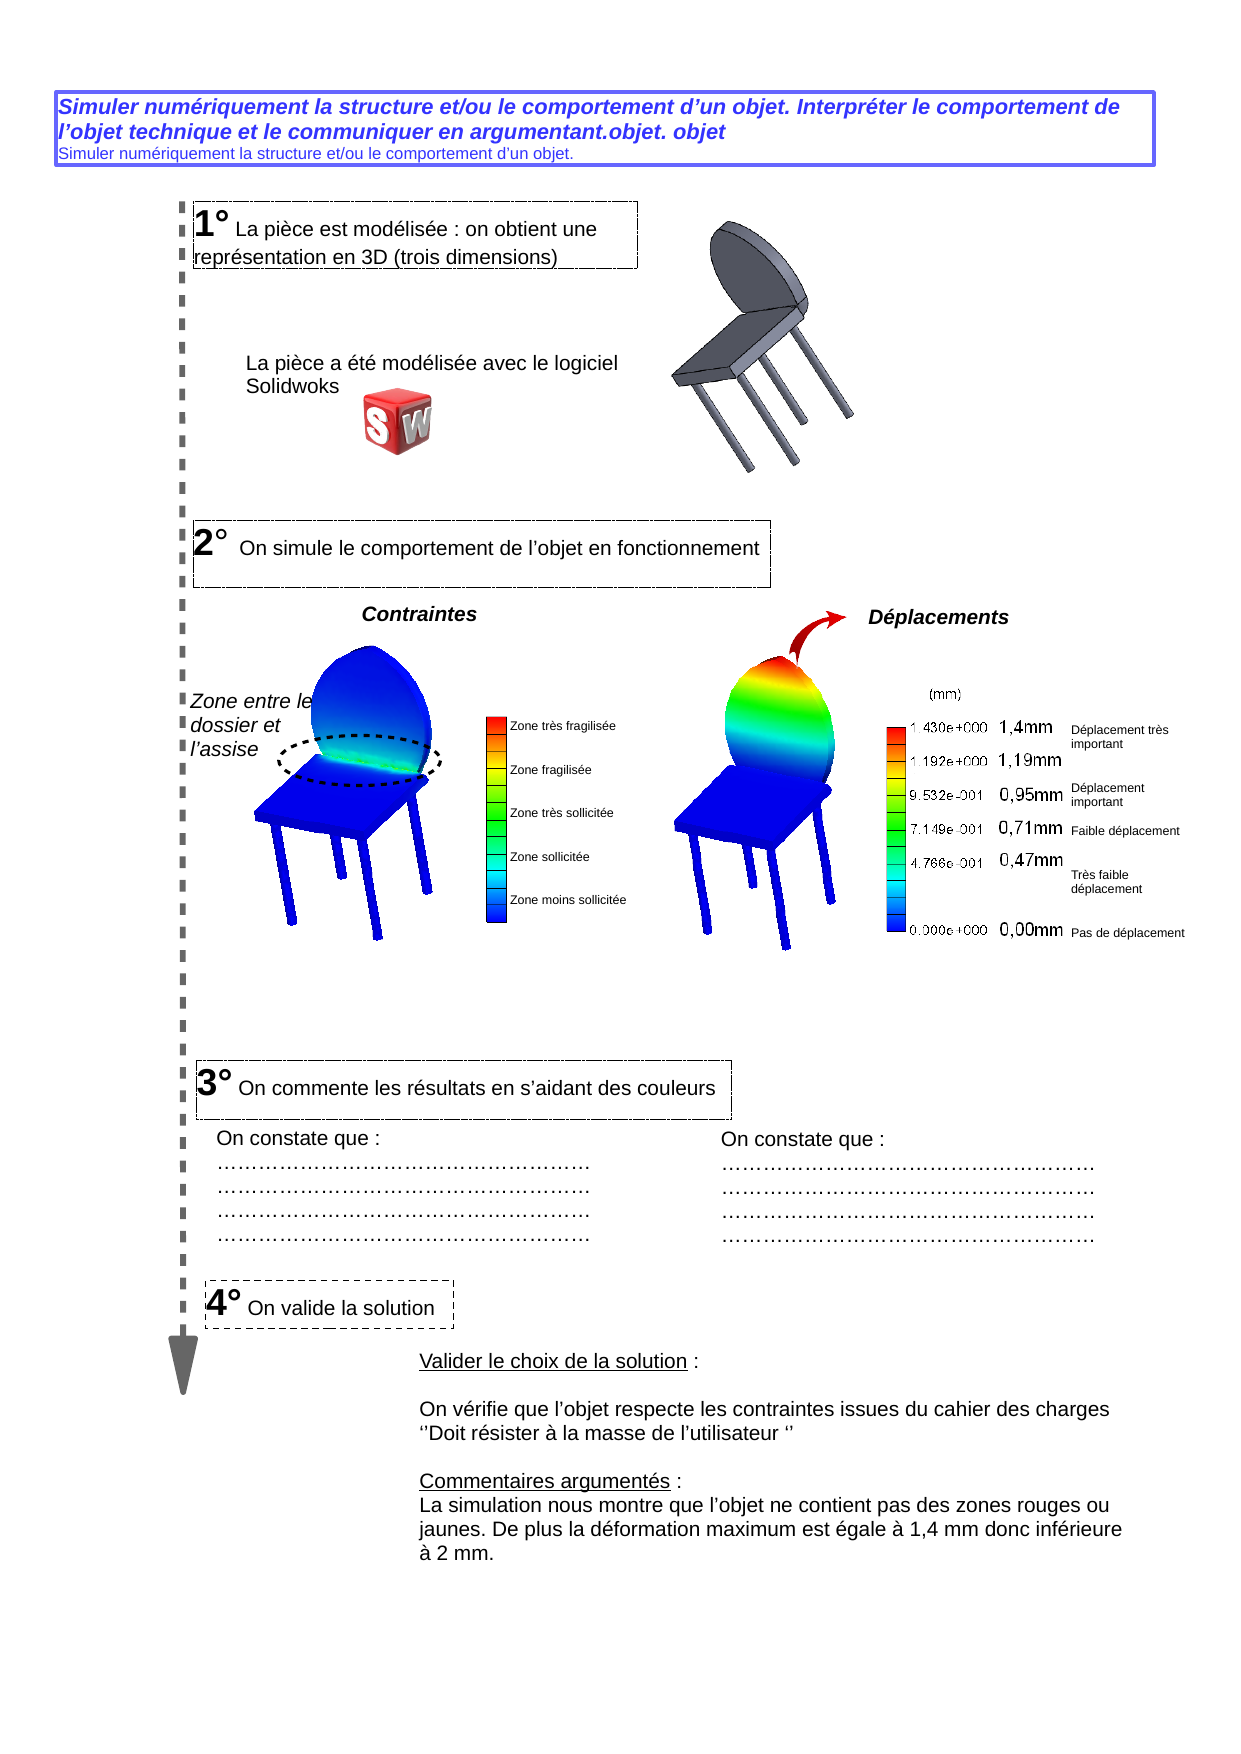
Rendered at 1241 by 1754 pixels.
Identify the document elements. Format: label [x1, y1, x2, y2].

picture [656, 209, 857, 476]
picture [665, 611, 1072, 964]
picture [234, 634, 511, 951]
picture [361, 385, 434, 458]
